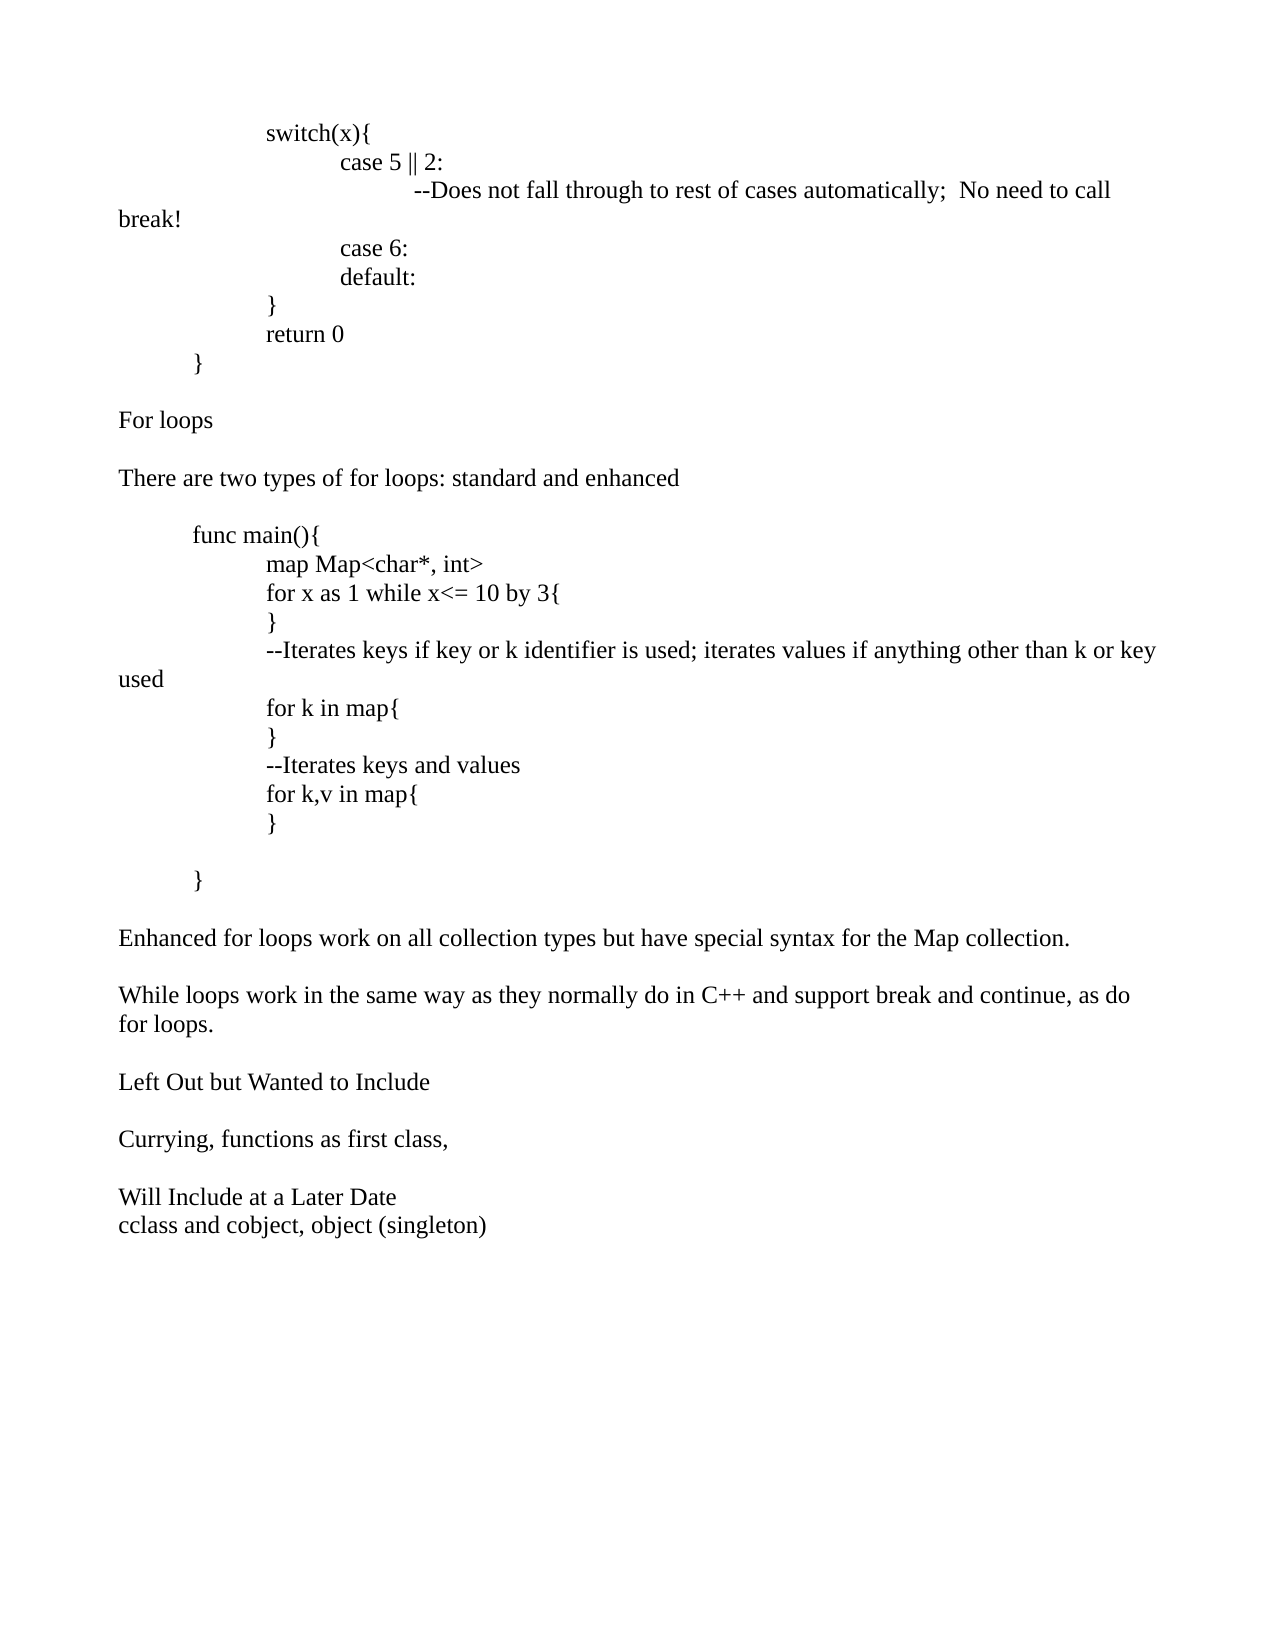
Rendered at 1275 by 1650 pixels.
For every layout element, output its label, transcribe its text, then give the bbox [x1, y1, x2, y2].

text case 5 || 2: [118, 147, 1157, 176]
text for k,v in map{ [118, 779, 1157, 808]
text cclass and cobject, object (singleton) [118, 1211, 1157, 1239]
text --Iterates keys and values [118, 751, 1157, 779]
text Enhanced for loops work on all collection types but have special syntax for the Map collection. [118, 923, 1157, 952]
text for k in map{ [118, 693, 1157, 722]
text Currying, functions as first class, [118, 1124, 1157, 1153]
text for x as 1 while x<= 10 by 3{ [118, 578, 1157, 607]
text } [118, 722, 1157, 751]
text There are two types of for loops: standard and enhanced [118, 463, 1157, 492]
text func main(){ [118, 521, 1157, 549]
text For loops [118, 406, 1157, 434]
text } [118, 808, 1157, 837]
text default: [118, 262, 1157, 291]
text } [118, 348, 1157, 377]
text } [118, 866, 1157, 894]
text case 6: [118, 233, 1157, 262]
text switch(x){ [118, 118, 1157, 147]
text While loops work in the same way as they normally do in C++ and support break and continue, as do for loops. [118, 981, 1157, 1038]
text --Iterates keys if key or k identifier is used; iterates values if anything other than k or key used [118, 636, 1157, 693]
text } [118, 291, 1157, 319]
text } [118, 607, 1157, 636]
text Left Out but Wanted to Include [118, 1067, 1157, 1096]
text Will Include at a Later Date [118, 1182, 1157, 1211]
text map Map<char*, int> [118, 549, 1157, 578]
text --Does not fall through to rest of cases automatically; No need to call break! [118, 176, 1157, 233]
text return 0 [118, 319, 1157, 348]
